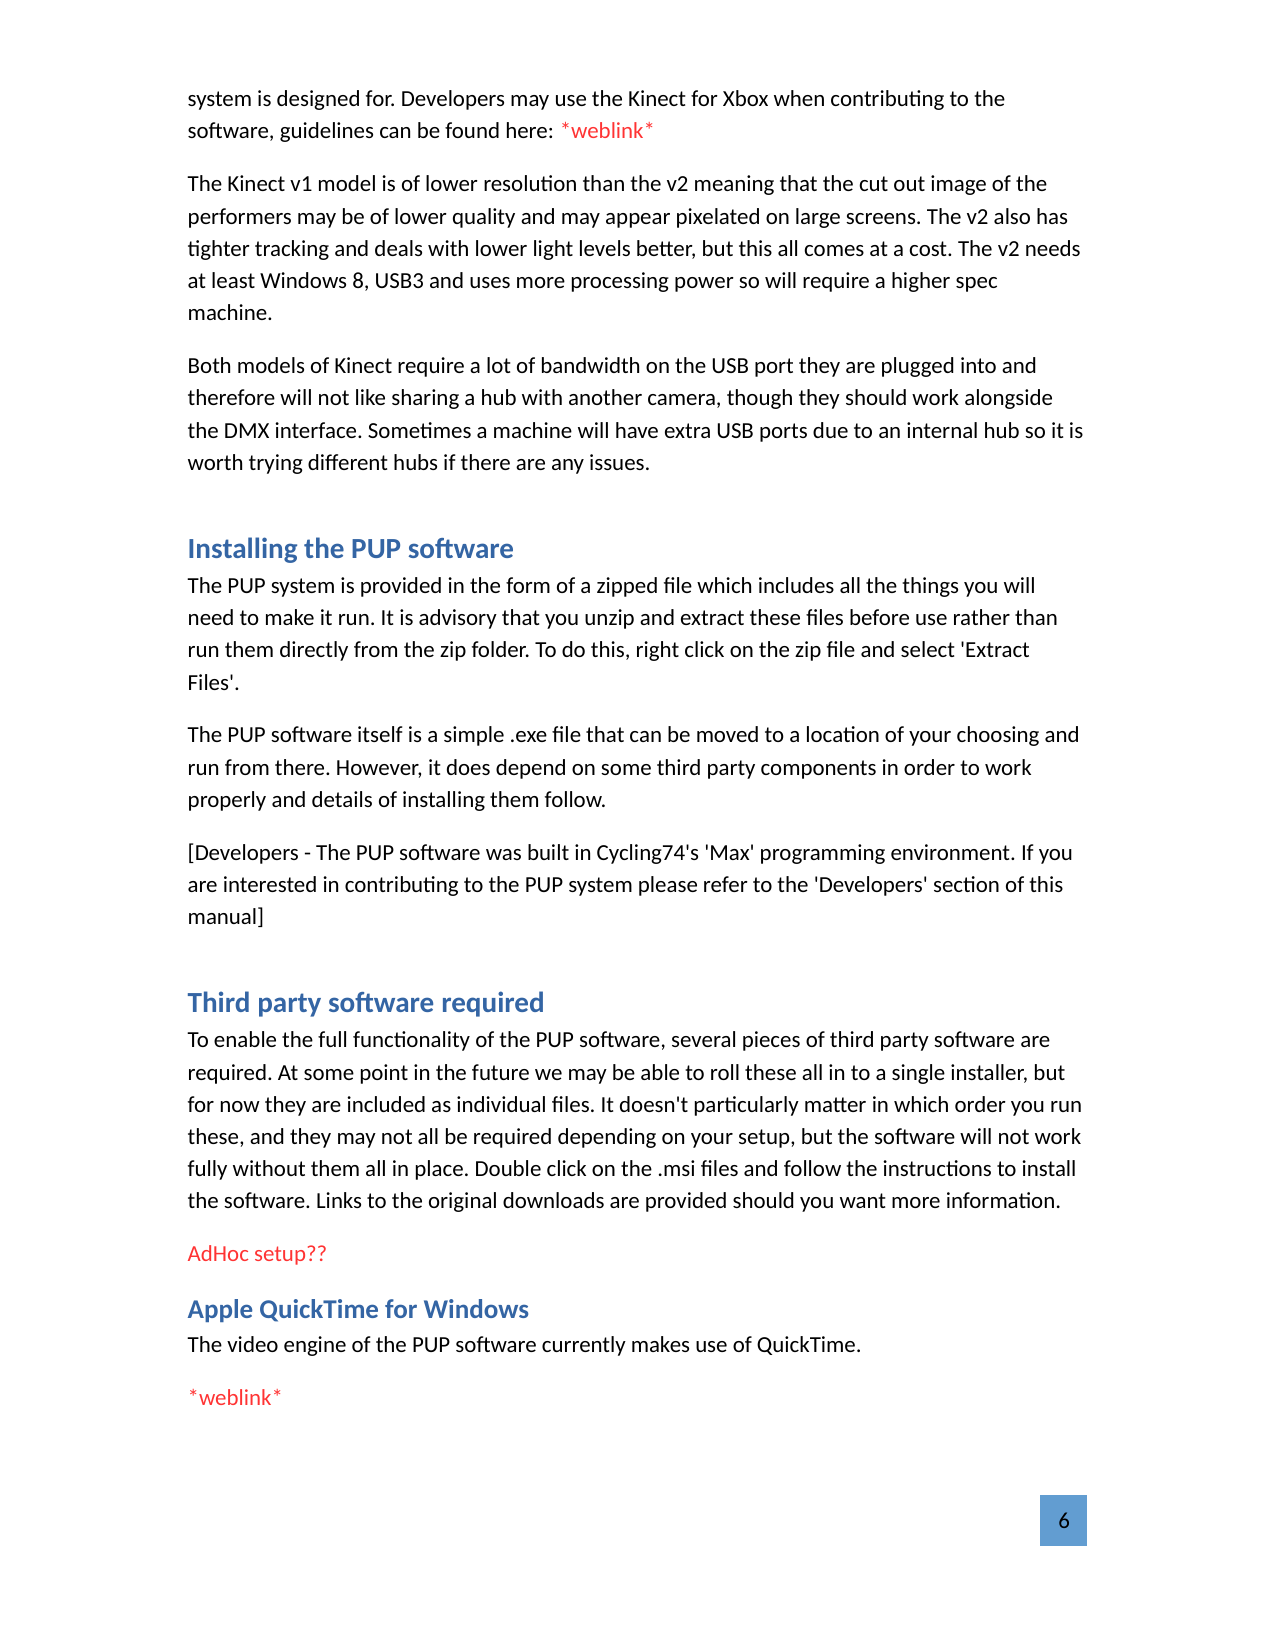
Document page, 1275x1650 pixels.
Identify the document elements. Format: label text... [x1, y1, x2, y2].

text system is designed for. Developers may use the Kinect for Xbox when contributing to the software, guidelines can be found here: *weblink* [187, 84, 1087, 144]
text The video engine of the PUP software currently makes use of QuickTime. [187, 1330, 1087, 1358]
text The PUP software itself is a simple .exe file that can be moved to a location of your choosing and run from there. However, it does depend on some third party components in order to work properly and details of installing them follow. [187, 721, 1087, 813]
subtitle Apple QuickTime for Windows [187, 1292, 1087, 1326]
text *weblink* [187, 1383, 1087, 1411]
text The PUP system is provided in the form of a zipped file which includes all the things you will need to make it run. It is advisory that you unzip and extract these files before use rather than run them directly from the zip folder. To do this, right click on the zip file and select 'Extract Files'. [187, 571, 1087, 696]
subtitle Third party software required [187, 984, 1087, 1020]
text Both models of Kinect require a lot of bandwidth on the USB port they are plugged into and therefore will not like sharing a hub with another camera, though they should work alongside the DMX interface. Sometimes a machine will have extra USB ports due to an internal hub so it is worth trying different hubs if there are any issues. [187, 351, 1087, 476]
text [Developers - The PUP software was built in Cycling74's 'Max' programming environment. If you are interested in contributing to the PUP system please refer to the 'Developers' section of this manual] [187, 838, 1087, 930]
text To enable the full functionality of the PUP software, several pieces of third party software are required. At some point in the future we may be able to roll these all in to a single installer, but for now they are included as individual files. It doesn't particularly matter in which order you run these, and they may not all be required depending on your setup, but the software will not work fully without them all in place. Double click on the .msi files and follow the instructions to install the software. Links to the original downloads are provided should you want more information. [187, 1026, 1087, 1214]
subtitle Installing the PUP software [187, 530, 1087, 566]
text The Kinect v1 model is of lower resolution than the v2 meaning that the cut out image of the performers may be of lower quality and may appear pixelated on large screens. The v2 also has tighter tracking and deals with lower light levels better, but this all comes at a cost. The v2 needs at least Windows 8, USB3 and uses more processing power so will require a higher spec machine. [187, 169, 1087, 326]
text AdHoc setup?? [187, 1239, 1087, 1267]
